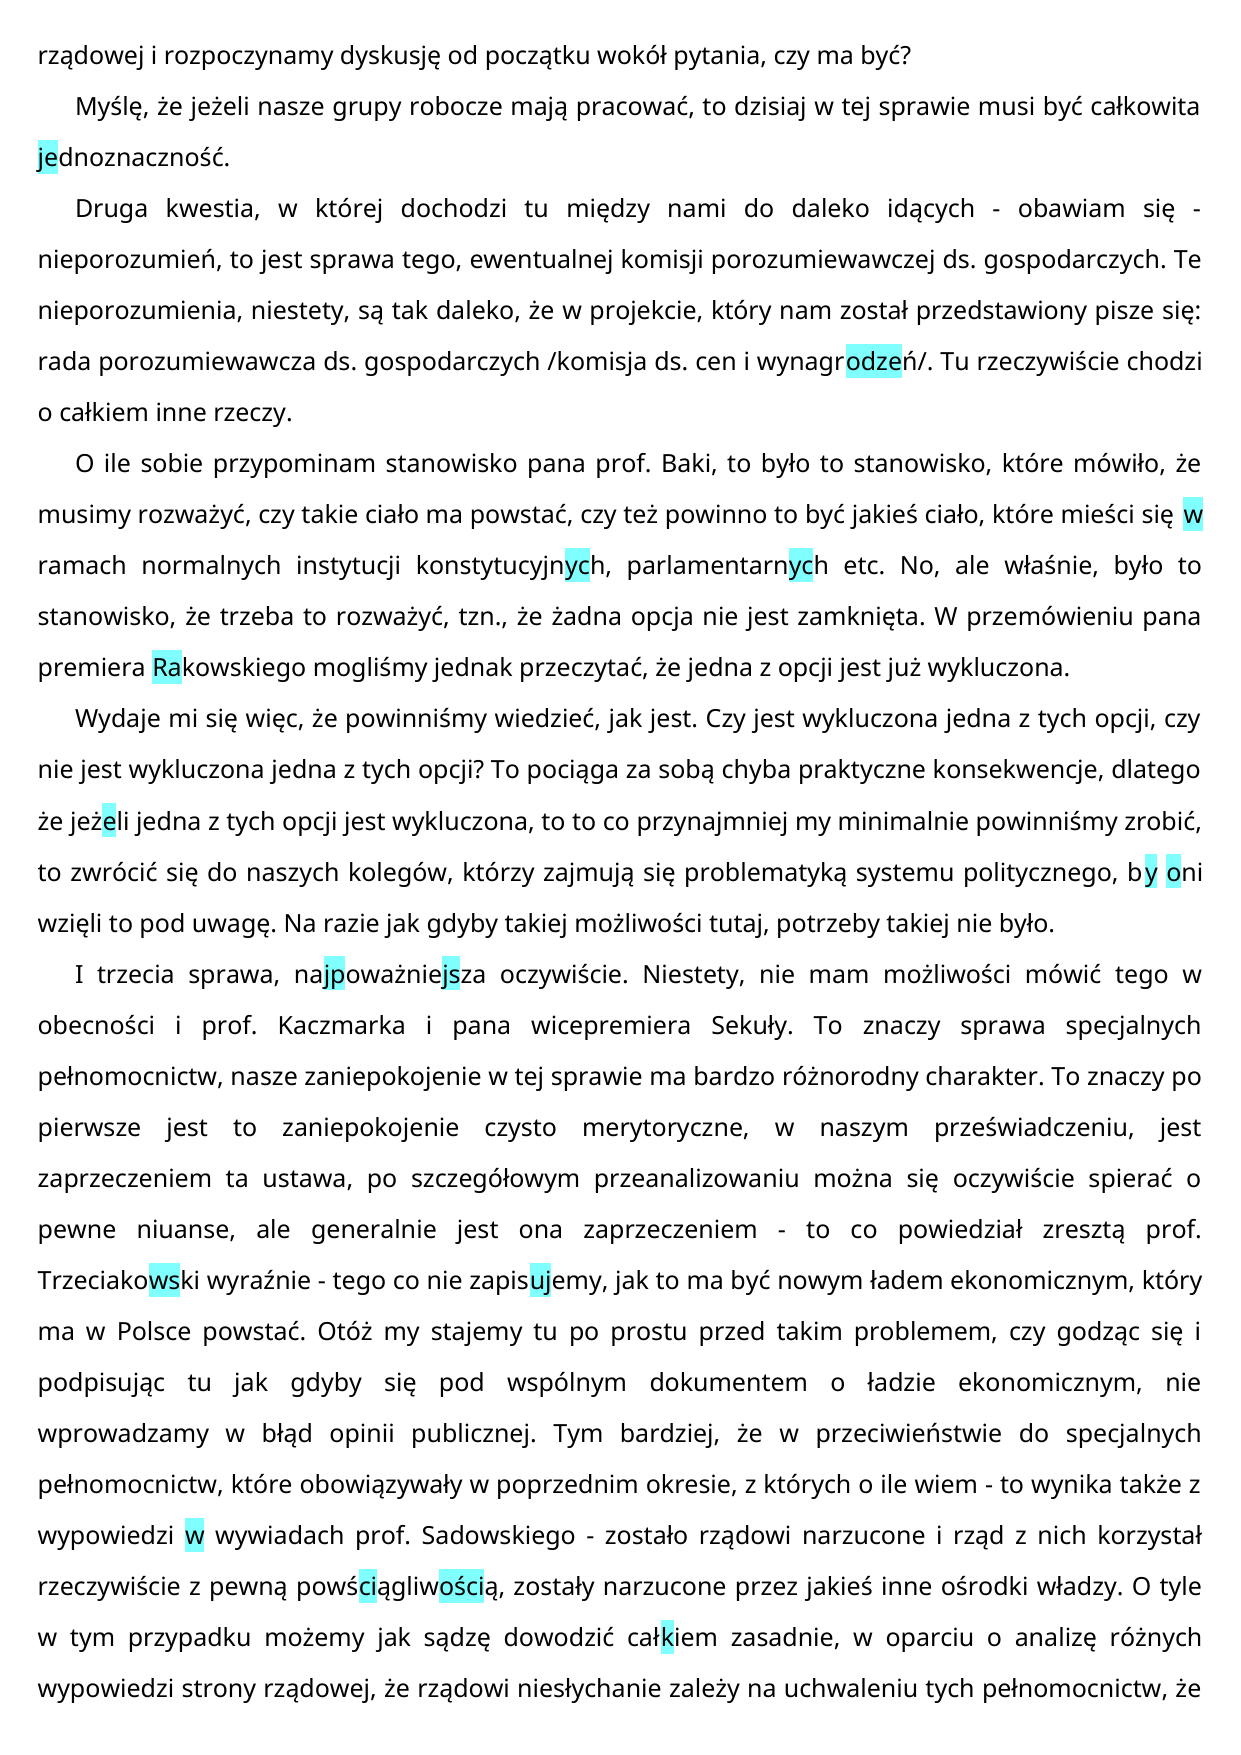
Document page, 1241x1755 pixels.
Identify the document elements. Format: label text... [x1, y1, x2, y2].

text Wydaje mi się więc, że powinniśmy wiedzieć, jak jest. Czy jest wykluczona jedna z tych opcji, czy nie jest wykluczona jedna z tych opcji? To pociąga za sobą chyba praktyczne konsekwencje, dlatego że jeżeli jedna z tych opcji jest wykluczona, to to co przynajmniej my minimalnie powinniśmy zrobić, to zwrócić się do naszych kolegów, którzy zajmują się problematyką systemu politycznego, by oni wzięli to pod uwagę. Na razie jak gdyby takiej możliwości tutaj, potrzeby takiej nie było. [37, 701, 1203, 939]
text O ile sobie przypominam stanowisko pana prof. Baki, to było to stanowisko, które mówiło, że musimy rozważyć, czy takie ciało ma powstać, czy też powinno to być jakieś ciało, które mieści się w ramach normalnych instytucji konstytucyjnych, parlamentarnych etc. No, ale właśnie, było to stanowisko, że trzeba to rozważyć, tzn., że żadna opcja nie jest zamknięta. W przemówieniu pana premiera Rakowskiego mogliśmy jednak przeczytać, że jedna z opcji jest już wykluczona. [37, 446, 1203, 684]
text Druga kwestia, w której dochodzi tu między nami do daleko idących - obawiam się - nieporozumień, to jest sprawa tego, ewentualnej komisji porozumiewawczej ds. gospodarczych. Te nieporozumienia, niestety, są tak daleko, że w projekcie, który nam został przedstawiony pisze się: rada porozumiewawcza ds. gospodarczych /komisja ds. cen i wynagrodzeń/. Tu rzeczywiście chodzi o całkiem inne rzeczy. [37, 191, 1203, 429]
text rządowej i rozpoczynamy dyskusję od początku wokół pytania, czy ma być? [37, 37, 1203, 72]
text Myślę, że jeżeli nasze grupy robocze mają pracować, to dzisiaj w tej sprawie musi być całkowita jednoznaczność. [37, 88, 1203, 174]
text I trzecia sprawa, najpoważniejsza oczywiście. Niestety, nie mam możliwości mówić tego w obecności i prof. Kaczmarka i pana wicepremiera Sekuły. To znaczy sprawa specjalnych pełnomocnictw, nasze zaniepokojenie w tej sprawie ma bardzo różnorodny charakter. To znaczy po pierwsze jest to zaniepokojenie czysto merytoryczne, w naszym przeświadczeniu, jest zaprzeczeniem ta ustawa, po szczegółowym przeanalizowaniu można się oczywiście spierać o pewne niuanse, ale generalnie jest ona zaprzeczeniem - to co powiedział zresztą prof. Trzeciakowski wyraźnie - tego co nie zapisujemy, jak to ma być nowym ładem ekonomicznym, który ma w Polsce powstać. Otóż my stajemy tu po prostu przed takim problemem, czy godząc się i podpisując tu jak gdyby się pod wspólnym dokumentem o ładzie ekonomicznym, nie wprowadzamy w błąd opinii publicznej. Tym bardziej, że w przeciwieństwie do specjalnych pełnomocnictw, które obowiązywały w poprzednim okresie, z których o ile wiem - to wynika także z wypowiedzi w wywiadach prof. Sadowskiego - zostało rządowi narzucone i rząd z nich korzystał rzeczywiście z pewną powściągliwością, zostały narzucone przez jakieś inne ośrodki władzy. O tyle w tym przypadku możemy jak sądzę dowodzić całkiem zasadnie, w oparciu o analizę różnych wypowiedzi strony rządowej, że rządowi niesłychanie zależy na uchwaleniu tych pełnomocnictw, że [37, 956, 1203, 1705]
